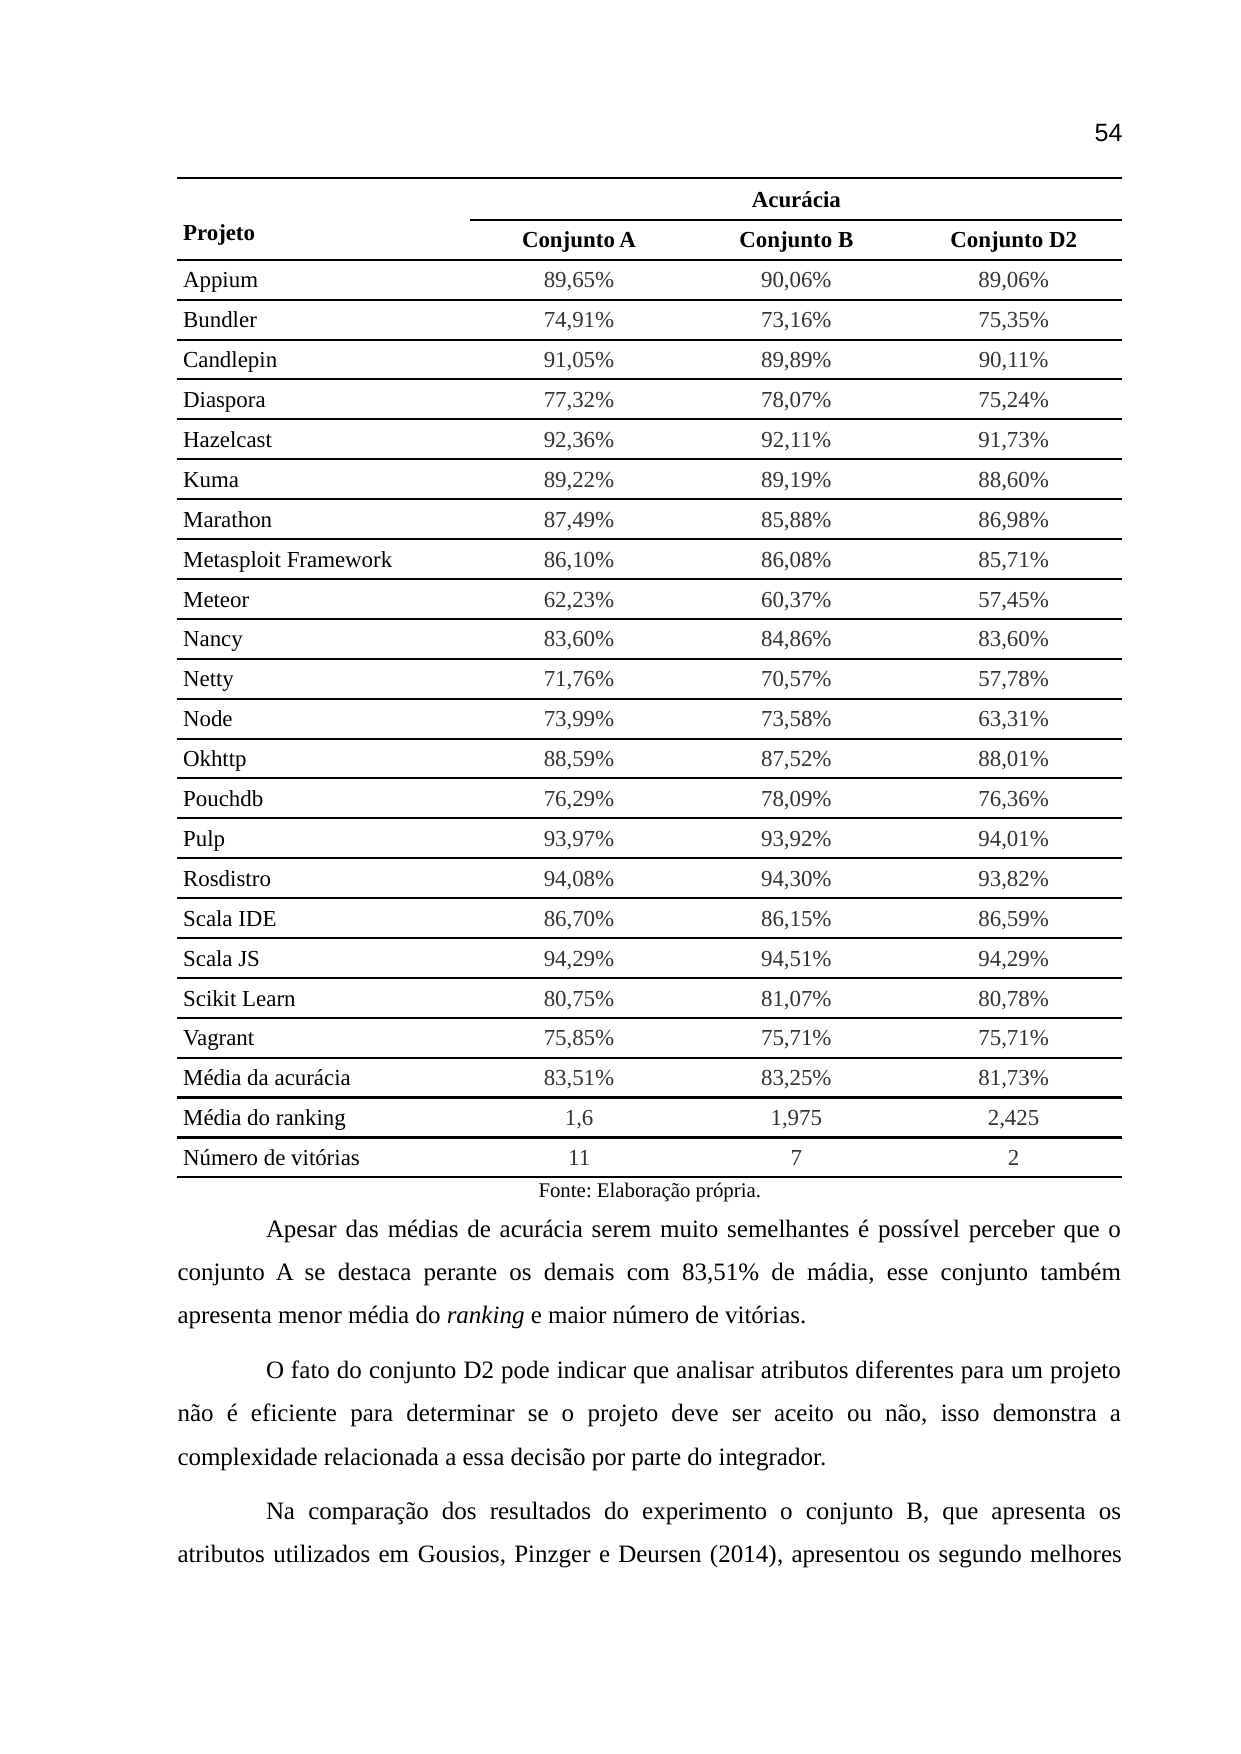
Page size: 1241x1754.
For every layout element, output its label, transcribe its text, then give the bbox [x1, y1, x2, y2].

table_cell 93,82% [905, 859, 1122, 897]
table_cell Conjunto D2 [905, 221, 1122, 259]
table_cell 90,06% [688, 261, 905, 298]
table_cell 80,78% [905, 979, 1122, 1017]
table_cell 71,76% [470, 660, 687, 697]
table_cell 87,52% [688, 740, 905, 777]
table_cell Pouchdb [177, 779, 470, 817]
table_cell 73,99% [470, 700, 687, 737]
table_cell Scikit Learn [177, 979, 470, 1017]
table_cell Diaspora [177, 380, 470, 418]
table_cell 94,29% [470, 939, 687, 977]
table_cell 92,11% [688, 420, 905, 458]
table_cell 73,58% [688, 700, 905, 737]
table_cell Candlepin [177, 341, 470, 378]
table_cell Okhttp [177, 740, 470, 777]
table_cell 75,71% [905, 1019, 1122, 1057]
table_cell 7 [688, 1139, 905, 1176]
table_cell 83,25% [688, 1059, 905, 1096]
table_cell 73,16% [688, 301, 905, 338]
table_cell 89,22% [470, 460, 687, 498]
table_cell 75,71% [688, 1019, 905, 1057]
table_cell 57,45% [905, 580, 1122, 618]
table_cell 62,23% [470, 580, 687, 618]
table_cell 88,01% [905, 740, 1122, 777]
table_cell Nancy [177, 620, 470, 658]
table_cell 81,73% [905, 1059, 1122, 1096]
table_cell Média do ranking [177, 1099, 470, 1136]
table_cell Node [177, 700, 470, 737]
table_cell 78,09% [688, 779, 905, 817]
table_cell 78,07% [688, 380, 905, 418]
table_cell 77,32% [470, 380, 687, 418]
table_cell 86,59% [905, 899, 1122, 937]
table_cell 83,60% [470, 620, 687, 658]
table_cell 57,78% [905, 660, 1122, 697]
table_cell Meteor [177, 580, 470, 618]
table_cell 94,51% [688, 939, 905, 977]
table_cell 83,51% [470, 1059, 687, 1096]
table_cell 89,89% [688, 341, 905, 378]
table_cell Appium [177, 261, 470, 298]
table_cell 86,98% [905, 500, 1122, 538]
table_cell 86,15% [688, 899, 905, 937]
table_cell 88,59% [470, 740, 687, 777]
text Fonte: Elaboração própria. [177, 1178, 1122, 1202]
table_cell 1,975 [688, 1099, 905, 1136]
text Na comparação dos resultados do experimento o conjunto B, que apresenta os atributos utilizados em Gousios, Pinzger e Deursen (2014), apresentou os segundo melhores [177, 1496, 1122, 1568]
table_cell Conjunto B [688, 221, 905, 259]
table_cell 1,6 [470, 1099, 687, 1136]
table_cell 70,57% [688, 660, 905, 697]
table_cell 86,10% [470, 540, 687, 578]
table_cell 2,425 [905, 1099, 1122, 1136]
table_cell 94,08% [470, 859, 687, 897]
table_cell 63,31% [905, 700, 1122, 737]
table_cell Netty [177, 660, 470, 697]
table_cell 89,19% [688, 460, 905, 498]
table_cell 80,75% [470, 979, 687, 1017]
table_cell 87,49% [470, 500, 687, 538]
table_cell Rosdistro [177, 859, 470, 897]
table_cell Pulp [177, 819, 470, 857]
table_cell 86,08% [688, 540, 905, 578]
table_cell Kuma [177, 460, 470, 498]
table_cell Hazelcast [177, 420, 470, 458]
table_cell 85,71% [905, 540, 1122, 578]
table_cell 86,70% [470, 899, 687, 937]
table_cell 75,85% [470, 1019, 687, 1057]
table_cell Scala IDE [177, 899, 470, 937]
table_header Acurácia [470, 179, 1122, 219]
table_cell 91,73% [905, 420, 1122, 458]
table_cell 93,92% [688, 819, 905, 857]
table_cell 60,37% [688, 580, 905, 618]
table_cell 75,35% [905, 301, 1122, 338]
table_cell Vagrant [177, 1019, 470, 1057]
table_cell 83,60% [905, 620, 1122, 658]
table_cell Marathon [177, 500, 470, 538]
text O fato do conjunto D2 pode indicar que analisar atributos diferentes para um projeto não é eficiente para determinar se o projeto deve ser aceito ou não, isso demonstra a complexidade relacionada a essa decisão por parte do integrador. [177, 1355, 1122, 1470]
table_cell Bundler [177, 301, 470, 338]
table_cell 84,86% [688, 620, 905, 658]
table_cell 93,97% [470, 819, 687, 857]
table_cell 94,01% [905, 819, 1122, 857]
table_cell 89,06% [905, 261, 1122, 298]
table_cell 90,11% [905, 341, 1122, 378]
table_cell 85,88% [688, 500, 905, 538]
table_cell Scala JS [177, 939, 470, 977]
table_cell Metasploit Framework [177, 540, 470, 578]
table_cell Conjunto A [470, 221, 687, 259]
table_cell Número de vitórias [177, 1139, 470, 1176]
table_cell 74,91% [470, 301, 687, 338]
table_cell 75,24% [905, 380, 1122, 418]
table_cell 11 [470, 1139, 687, 1176]
table_cell 76,29% [470, 779, 687, 817]
table_cell 92,36% [470, 420, 687, 458]
table_cell 88,60% [905, 460, 1122, 498]
table_header Projeto [177, 179, 470, 259]
table_cell Média da acurácia [177, 1059, 470, 1096]
table_cell 81,07% [688, 979, 905, 1017]
table_cell 94,30% [688, 859, 905, 897]
table_cell 2 [905, 1139, 1122, 1176]
table_cell 76,36% [905, 779, 1122, 817]
text Apesar das médias de acurácia serem muito semelhantes é possível perceber que o conjunto A se destaca perante os demais com 83,51% de mádia, esse conjunto também apresenta menor média do ranking e maior número de vitórias. [177, 1214, 1122, 1329]
table_cell 91,05% [470, 341, 687, 378]
table_cell 94,29% [905, 939, 1122, 977]
table_cell 89,65% [470, 261, 687, 298]
